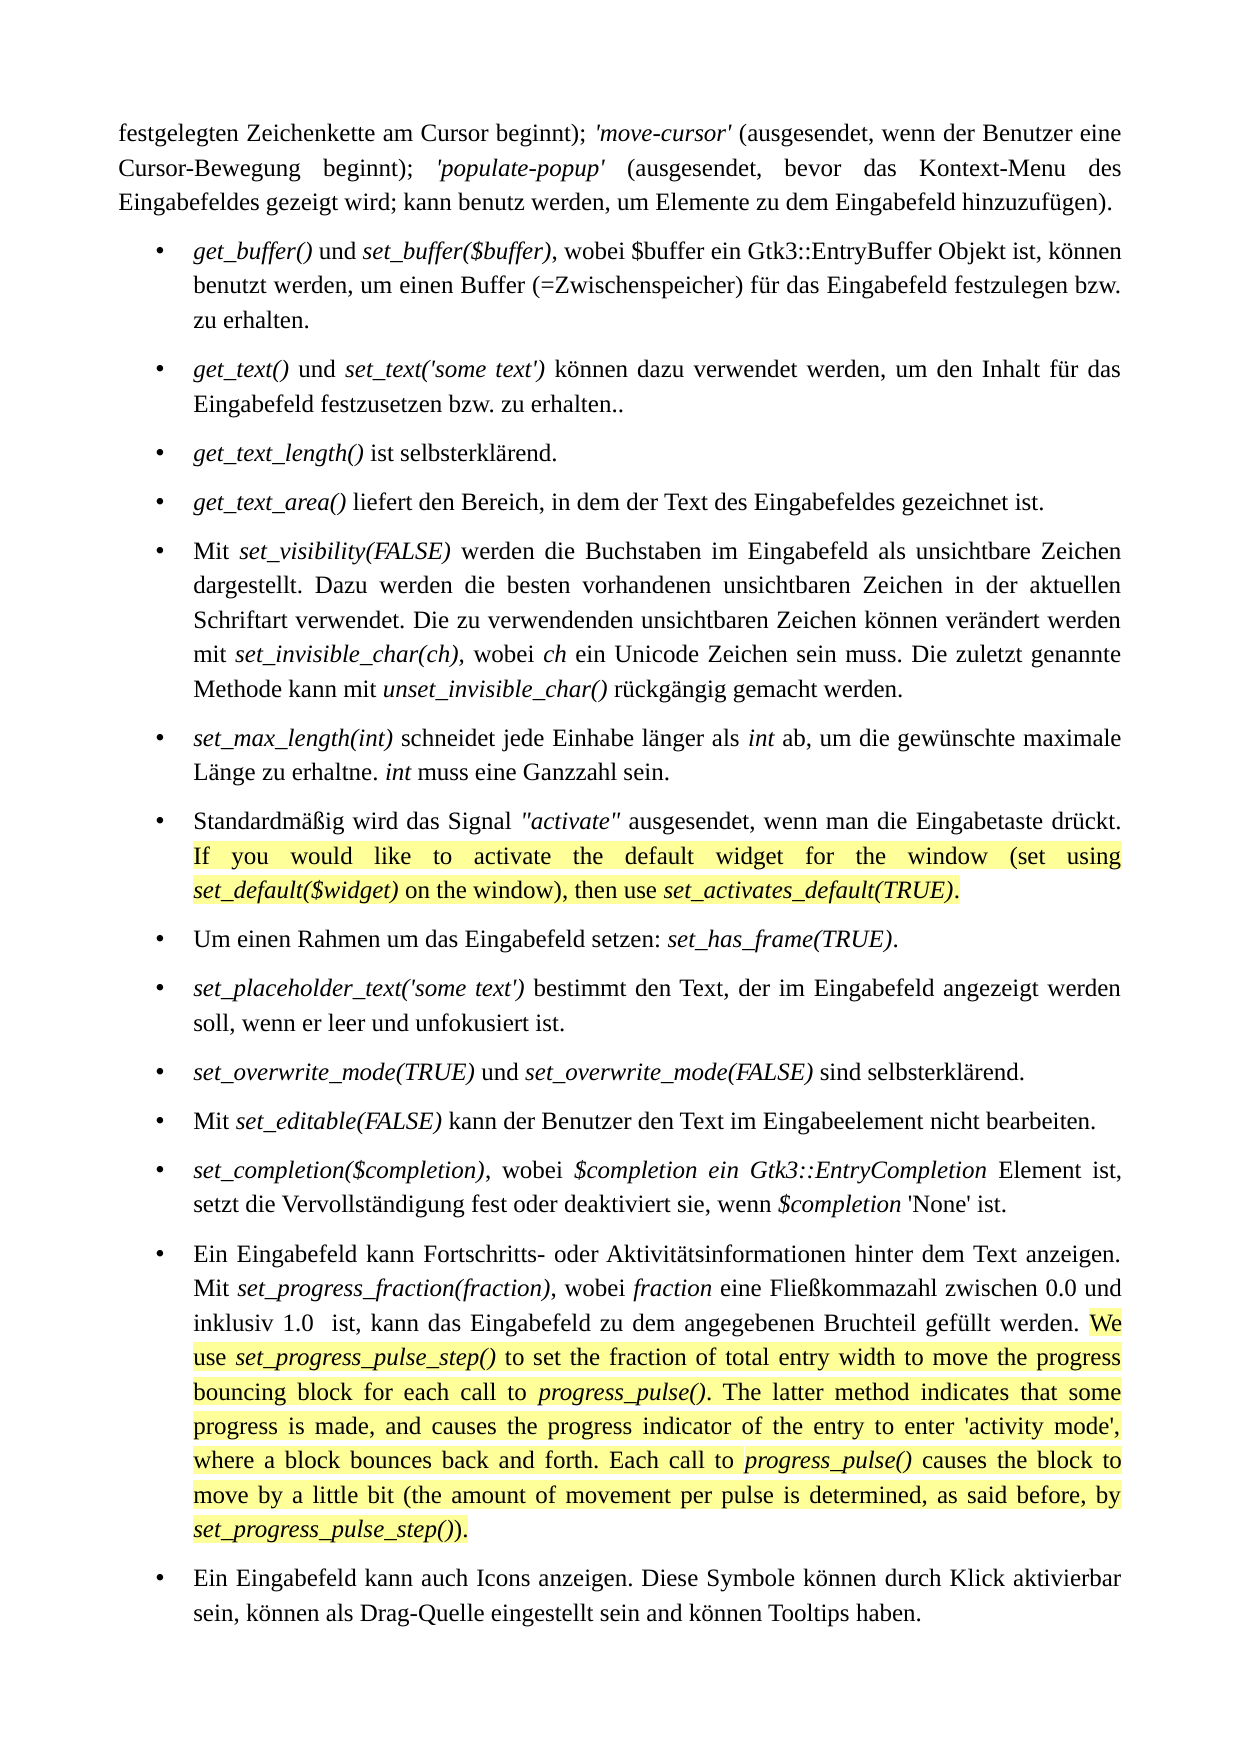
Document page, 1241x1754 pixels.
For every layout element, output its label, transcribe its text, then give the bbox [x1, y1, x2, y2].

list get_text_length() ist selbsterklärend. [156, 438, 1122, 466]
list get_text() und set_text('some text') können dazu verwendet werden, um den Inhalt für das Eingabefeld festzusetzen bzw. zu erhalten.. [156, 354, 1122, 417]
list set_placeholder_text('some text') bestimmt den Text, der im Eingabefeld angezeigt werden soll, wenn er leer und unfokusiert ist. [156, 973, 1122, 1037]
list Standardmäßig wird das Signal "activate" ausgesendet, wenn man die Eingabetaste drückt. If you would like to activate the default widget for the window (set using set_default($widget) on the window), then use set_activates_default(TRUE). [156, 806, 1122, 904]
list set_overwrite_mode(TRUE) und set_overwrite_mode(FALSE) sind selbsterklärend. [156, 1057, 1122, 1086]
list Ein Eingabefeld kann auch Icons anzeigen. Diese Symbole können durch Klick aktivierbar sein, können als Drag-Quelle eingestellt sein and können Tooltips haben. [156, 1563, 1122, 1627]
list get_text_area() liefert den Bereich, in dem der Text des Eingabefeldes gezeichnet ist. [156, 487, 1122, 516]
list get_buffer() und set_buffer($buffer), wobei $buffer ein Gtk3::EntryBuffer Objekt ist, können benutzt werden, um einen Buffer (=Zwischenspeicher) für das Eingabefeld festzulegen bzw. zu erhalten. [156, 236, 1122, 334]
list Mit set_editable(FALSE) kann der Benutzer den Text im Eingabeelement nicht bearbeiten. [156, 1106, 1122, 1135]
text festgelegten Zeichenkette am Cursor beginnt); 'move-cursor' (ausgesendet, wenn der Benutzer eine Cursor-Bewegung beginnt); 'populate-popup' (ausgesendet, bevor das Kontext-Menu des Eingabefeldes gezeigt wird; kann benutz werden, um Elemente zu dem Eingabefeld hinzuzufügen). [118, 118, 1122, 216]
list Um einen Rahmen um das Eingabefeld setzen: set_has_frame(TRUE). [156, 924, 1122, 953]
list Ein Eingabefeld kann Fortschritts- oder Aktivitätsinformationen hinter dem Text anzeigen. Mit set_progress_fraction(fraction), wobei fraction eine Fließkommazahl zwischen 0.0 und inklusiv 1.0 ist, kann das Eingabefeld zu dem angegebenen Bruchteil gefüllt werden. We use set_progress_pulse_step() to set the fraction of total entry width to move the progress bouncing block for each call to progress_pulse(). The latter method indicates that some progress is made, and causes the progress indicator of the entry to enter 'activity mode', where a block bounces back and forth. Each call to progress_pulse() causes the block to move by a little bit (the amount of movement per pulse is determined, as said before, by set_progress_pulse_step()). [156, 1239, 1122, 1543]
list set_completion($completion), wobei $completion ein Gtk3::EntryCompletion Element ist, setzt die Vervollständigung fest oder deaktiviert sie, wenn $completion 'None' ist. [156, 1155, 1122, 1218]
list Mit set_visibility(FALSE) werden die Buchstaben im Eingabefeld als unsichtbare Zeichen dargestellt. Dazu werden die besten vorhandenen unsichtbaren Zeichen in der aktuellen Schriftart verwendet. Die zu verwendenden unsichtbaren Zeichen können verändert werden mit set_invisible_char(ch), wobei ch ein Unicode Zeichen sein muss. Die zuletzt genannte Methode kann mit unset_invisible_char() rückgängig gemacht werden. [156, 536, 1122, 702]
list set_max_length(int) schneidet jede Einhabe länger als int ab, um die gewünschte maximale Länge zu erhaltne. int muss eine Ganzzahl sein. [156, 723, 1122, 786]
